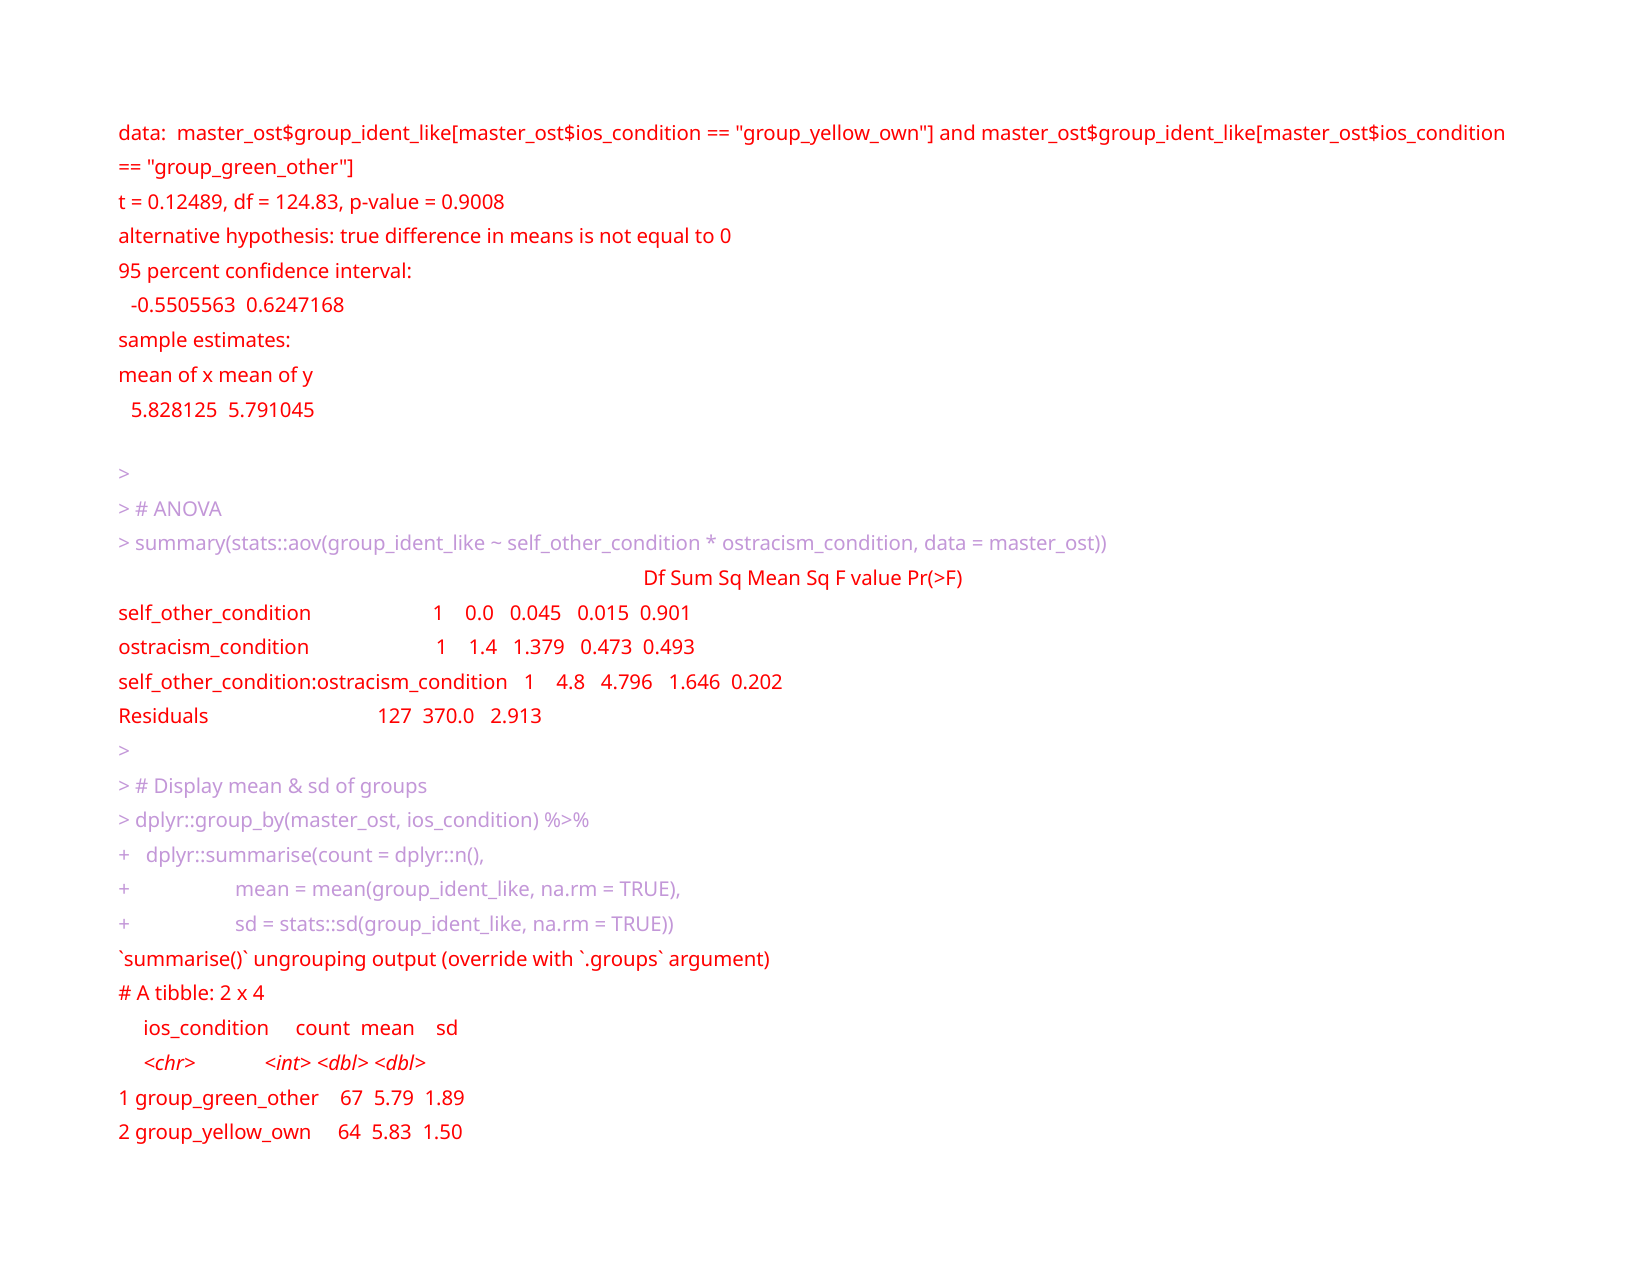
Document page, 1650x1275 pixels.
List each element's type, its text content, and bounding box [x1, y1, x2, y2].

text Residuals 127 370.0 2.913 [118, 702, 1532, 730]
text <chr> <int> <dbl> <dbl> [118, 1048, 1532, 1076]
text > summary(stats::aov(group_ident_like ~ self_other_condition * ostracism_condition, data = master_ost)) [118, 529, 1532, 557]
text self_other_condition 1 0.0 0.045 0.015 0.901 [118, 598, 1532, 626]
text alternative hypothesis: true difference in means is not equal to 0 [118, 222, 1532, 249]
text > # Display mean & sd of groups [118, 771, 1532, 799]
text ostracism_condition 1 1.4 1.379 0.473 0.493 [118, 633, 1532, 661]
text # A tibble: 2 x 4 [118, 979, 1532, 1007]
text 1 group_green_other 67 5.79 1.89 [118, 1083, 1532, 1111]
text 95 percent confidence interval: [118, 256, 1532, 284]
text + sd = stats::sd(group_ident_like, na.rm = TRUE)) [118, 910, 1532, 937]
text + dplyr::summarise(count = dplyr::n(), [118, 841, 1532, 868]
text `summarise()` ungrouping output (override with `.groups` argument) [118, 944, 1532, 972]
text data: master_ost$group_ident_like[master_ost$ios_condition == "group_yellow_own"] and master_ost$group_ident_like[master_ost$ios_condition == "group_green_other"] [118, 118, 1532, 180]
text sample estimates: [118, 326, 1532, 354]
text > [118, 460, 1532, 487]
text 5.828125 5.791045 [118, 395, 1532, 423]
text + mean = mean(group_ident_like, na.rm = TRUE), [118, 875, 1532, 903]
text > # ANOVA [118, 494, 1532, 522]
text t = 0.12489, df = 124.83, p-value = 0.9008 [118, 187, 1532, 215]
text > [118, 737, 1532, 764]
text > dplyr::group_by(master_ost, ios_condition) %>% [118, 806, 1532, 834]
text ios_condition count mean sd [118, 1013, 1532, 1041]
text -0.5505563 0.6247168 [118, 291, 1532, 319]
text 2 group_yellow_own 64 5.83 1.50 [118, 1118, 1532, 1146]
text Df Sum Sq Mean Sq F value Pr(>F) [118, 563, 1532, 591]
text self_other_condition:ostracism_condition 1 4.8 4.796 1.646 0.202 [118, 668, 1532, 695]
text mean of x mean of y [118, 361, 1532, 388]
